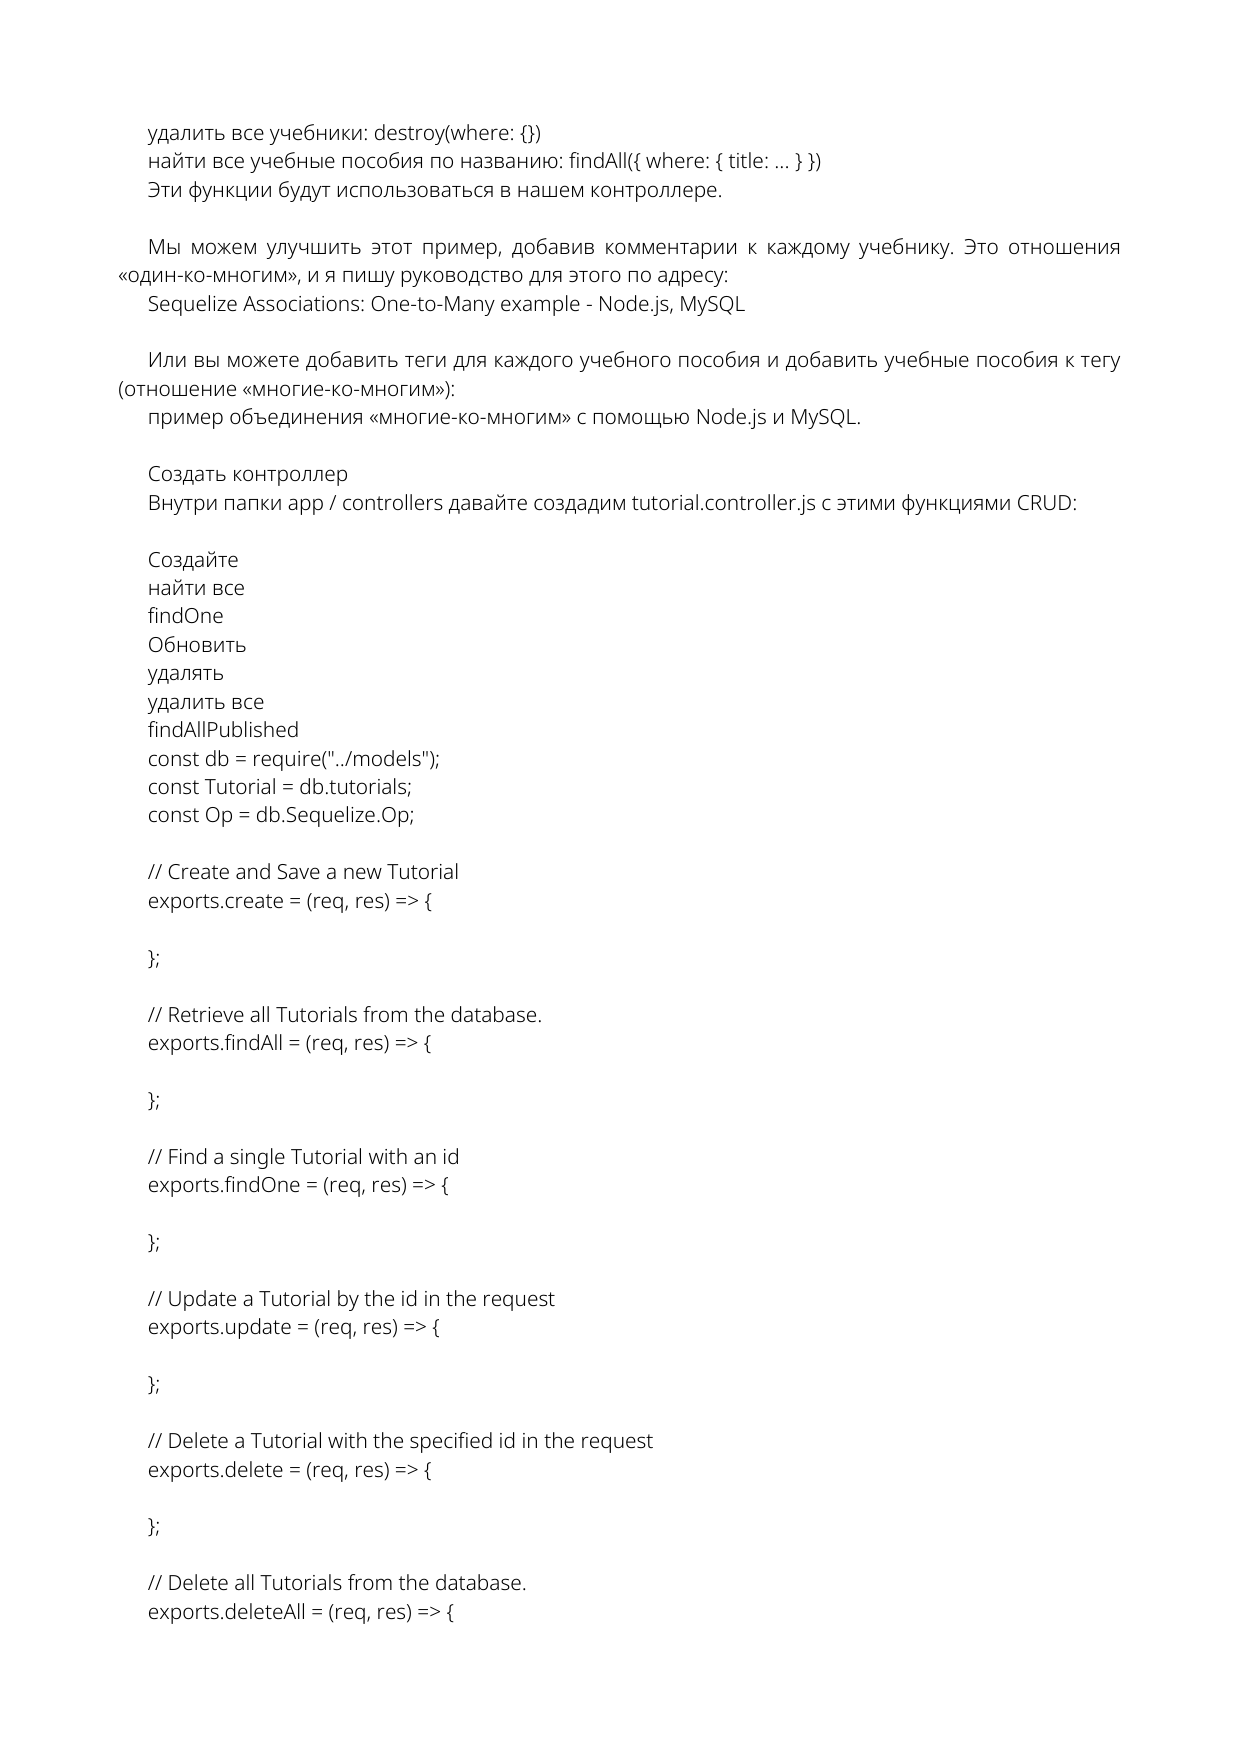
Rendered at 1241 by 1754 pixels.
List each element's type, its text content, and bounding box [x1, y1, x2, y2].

text exports.findOne = (req, res) => { [118, 1170, 1122, 1199]
text }; [118, 1227, 1122, 1256]
text Мы можем улучшить этот пример, добавив комментарии к каждому учебнику. Это отношения «один-ко-многим», и я пишу руководство для этого по адресу: [118, 232, 1122, 289]
text exports.update = (req, res) => { [118, 1312, 1122, 1341]
text Sequelize Associations: One-to-Many example - Node.js, MySQL [118, 289, 1122, 317]
text const Tutorial = db.tutorials; [118, 772, 1122, 801]
text }; [118, 1512, 1122, 1540]
text exports.create = (req, res) => { [118, 886, 1122, 914]
text // Update a Tutorial by the id in the request [118, 1284, 1122, 1312]
text удалять [118, 658, 1122, 687]
text // Retrieve all Tutorials from the database. [118, 1000, 1122, 1028]
text }; [118, 943, 1122, 971]
text найти все учебные пособия по названию: findAll({ where: { title: ... } }) [118, 147, 1122, 175]
text }; [118, 1085, 1122, 1113]
text // Find a single Tutorial with an id [118, 1142, 1122, 1170]
text Эти функции будут использоваться в нашем контроллере. [118, 175, 1122, 203]
text найти все [118, 573, 1122, 602]
text }; [118, 1369, 1122, 1398]
text Обновить [118, 630, 1122, 658]
text exports.deleteAll = (req, res) => { [118, 1597, 1122, 1625]
text const Op = db.Sequelize.Op; [118, 801, 1122, 829]
text const db = require("../models"); [118, 744, 1122, 772]
text удалить все [118, 687, 1122, 715]
text Или вы можете добавить теги для каждого учебного пособия и добавить учебные пособия к тегу (отношение «многие-ко-многим»): [118, 346, 1122, 402]
text findOne [118, 602, 1122, 630]
text Внутри папки app / controllers давайте создадим tutorial.controller.js с этими функциями CRUD: [118, 488, 1122, 516]
text // Delete all Tutorials from the database. [118, 1568, 1122, 1597]
text // Create and Save a new Tutorial [118, 857, 1122, 886]
text пример объединения «многие-ко-многим» с помощью Node.js и MySQL. [118, 402, 1122, 431]
text exports.findAll = (req, res) => { [118, 1028, 1122, 1057]
text exports.delete = (req, res) => { [118, 1455, 1122, 1483]
text Создайте [118, 545, 1122, 573]
text findAllPublished [118, 715, 1122, 744]
text // Delete a Tutorial with the specified id in the request [118, 1426, 1122, 1455]
text Создать контроллер [118, 459, 1122, 488]
text удалить все учебники: destroy(where: {}) [118, 118, 1122, 147]
